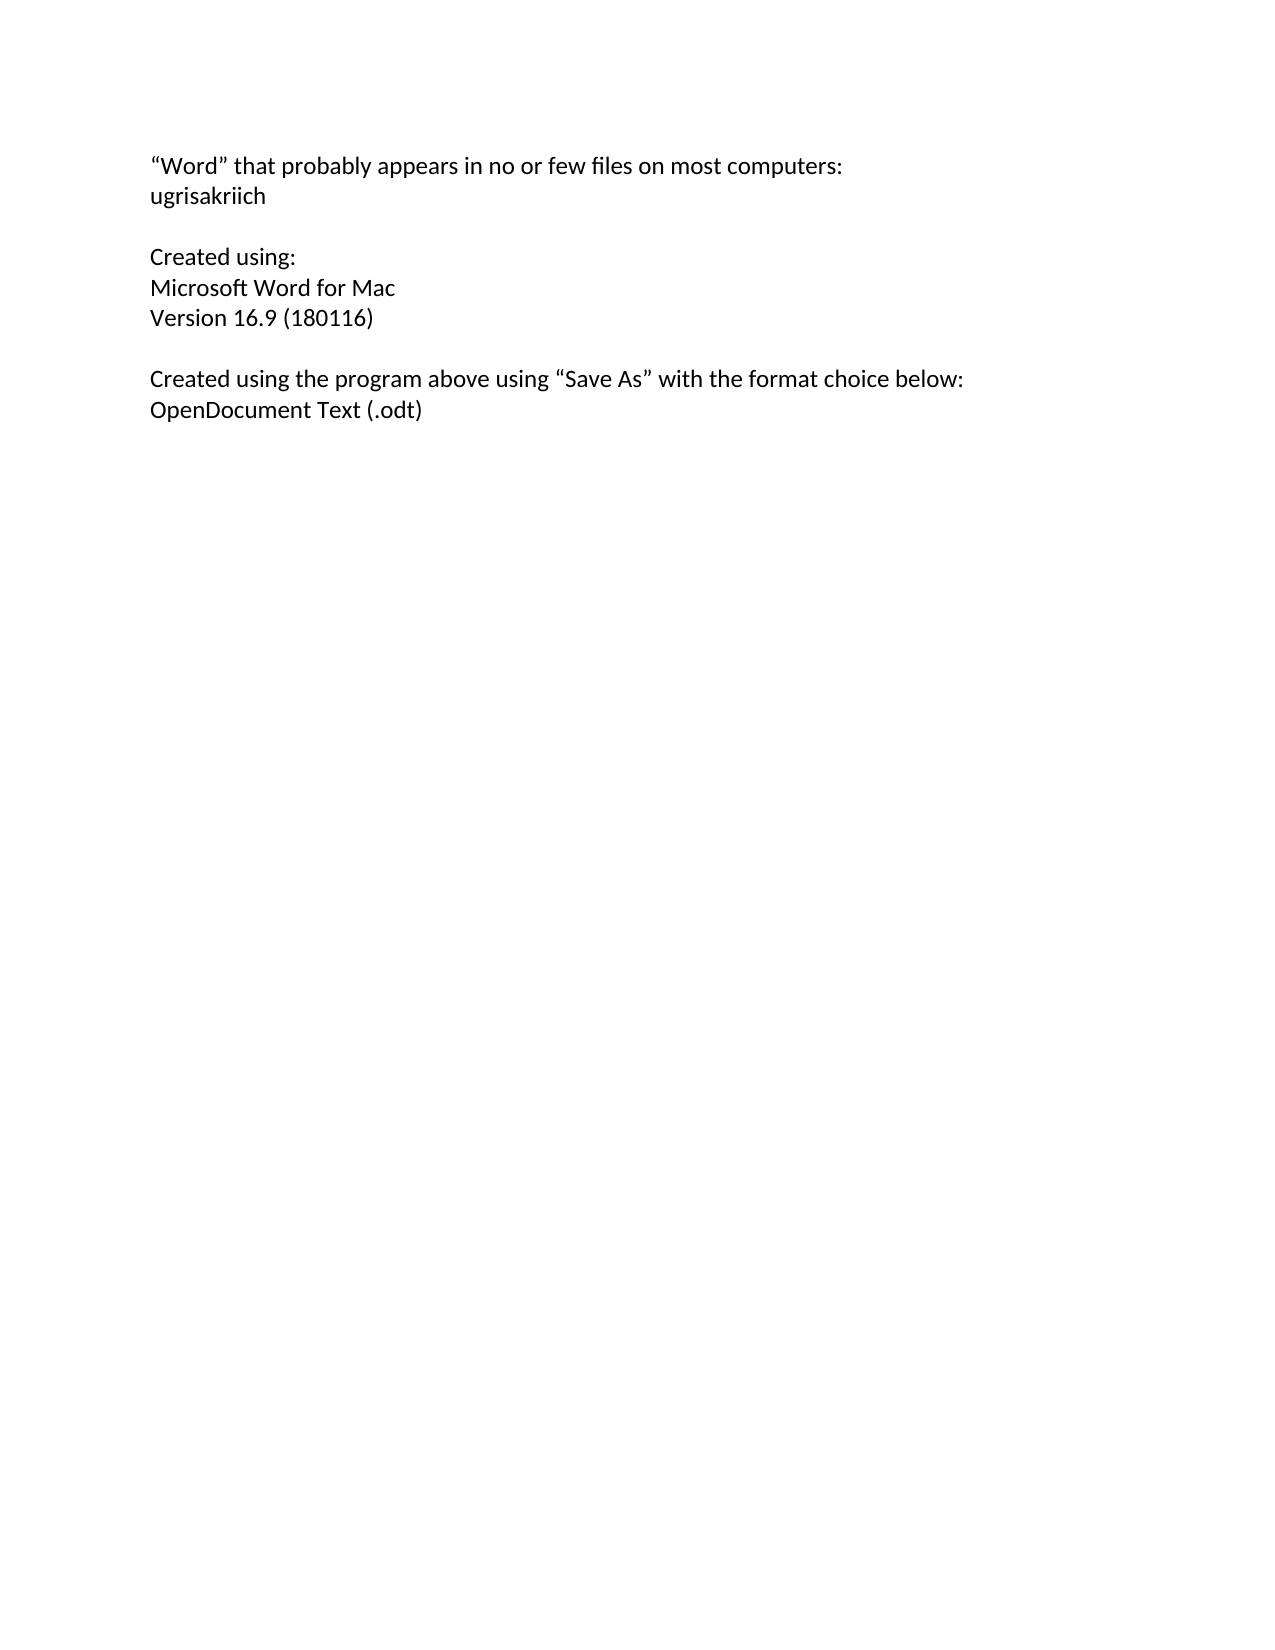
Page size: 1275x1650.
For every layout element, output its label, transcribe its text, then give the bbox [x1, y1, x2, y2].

text Created using the program above using “Save As” with the format choice below: [150, 364, 1125, 394]
text “Word” that probably appears in no or few files on most computers: [150, 150, 1125, 181]
text Version 16.9 (180116) [150, 303, 1125, 333]
text Microsoft Word for Mac [150, 272, 1125, 303]
text Created using: [150, 242, 1125, 272]
text OpenDocument Text (.odt) [150, 394, 1125, 425]
text ugrisakriich [150, 181, 1125, 211]
